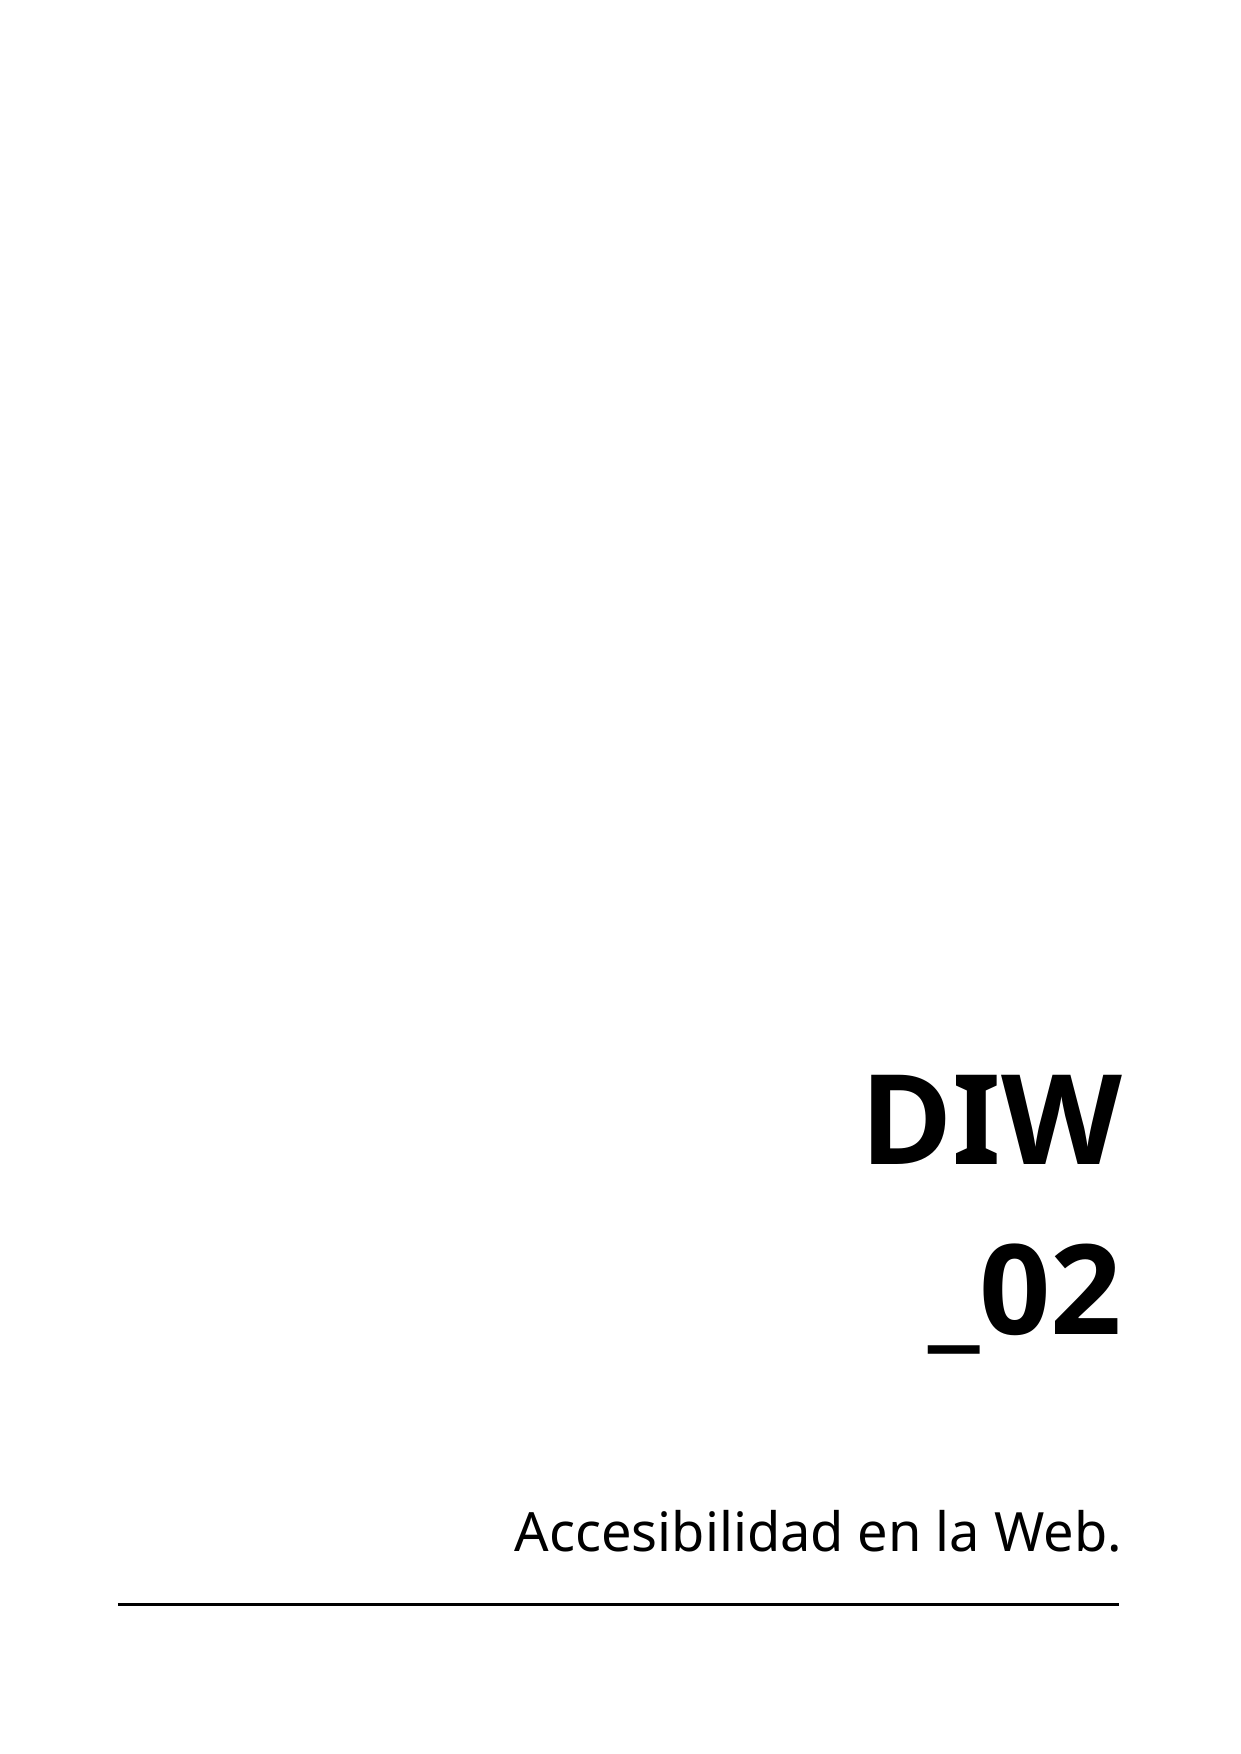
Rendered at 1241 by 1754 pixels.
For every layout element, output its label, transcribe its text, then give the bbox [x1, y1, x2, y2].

text _02 [118, 1201, 1122, 1371]
text Accesibilidad en la Web. [118, 1493, 1122, 1567]
text DIW [118, 1030, 1122, 1201]
